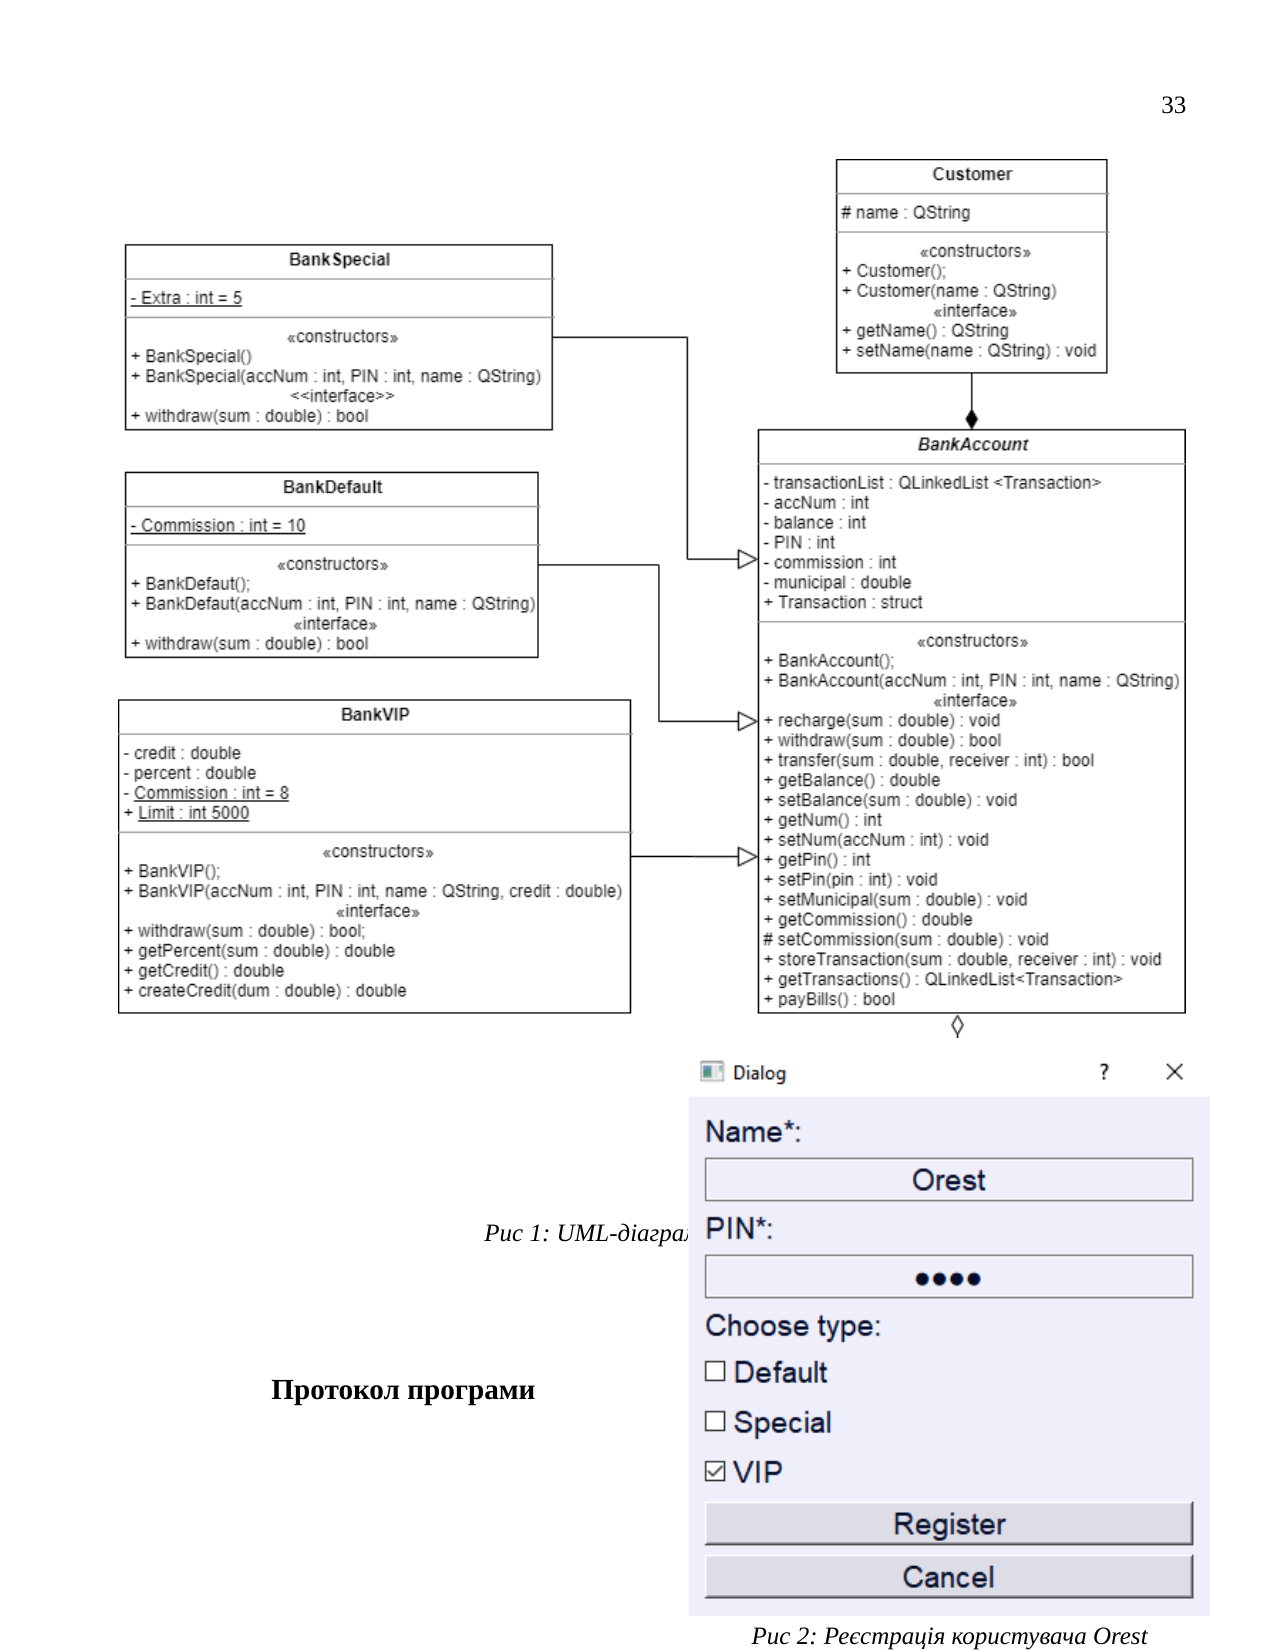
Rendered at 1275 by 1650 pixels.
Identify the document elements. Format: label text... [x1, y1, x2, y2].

picture [118, 159, 1211, 1616]
text Рис 2: Реєстрація користувача Orest [688, 1616, 1210, 1650]
text Протокол програми [118, 1372, 688, 1406]
text Рис 1: UML-діаграма програми [118, 1213, 688, 1247]
